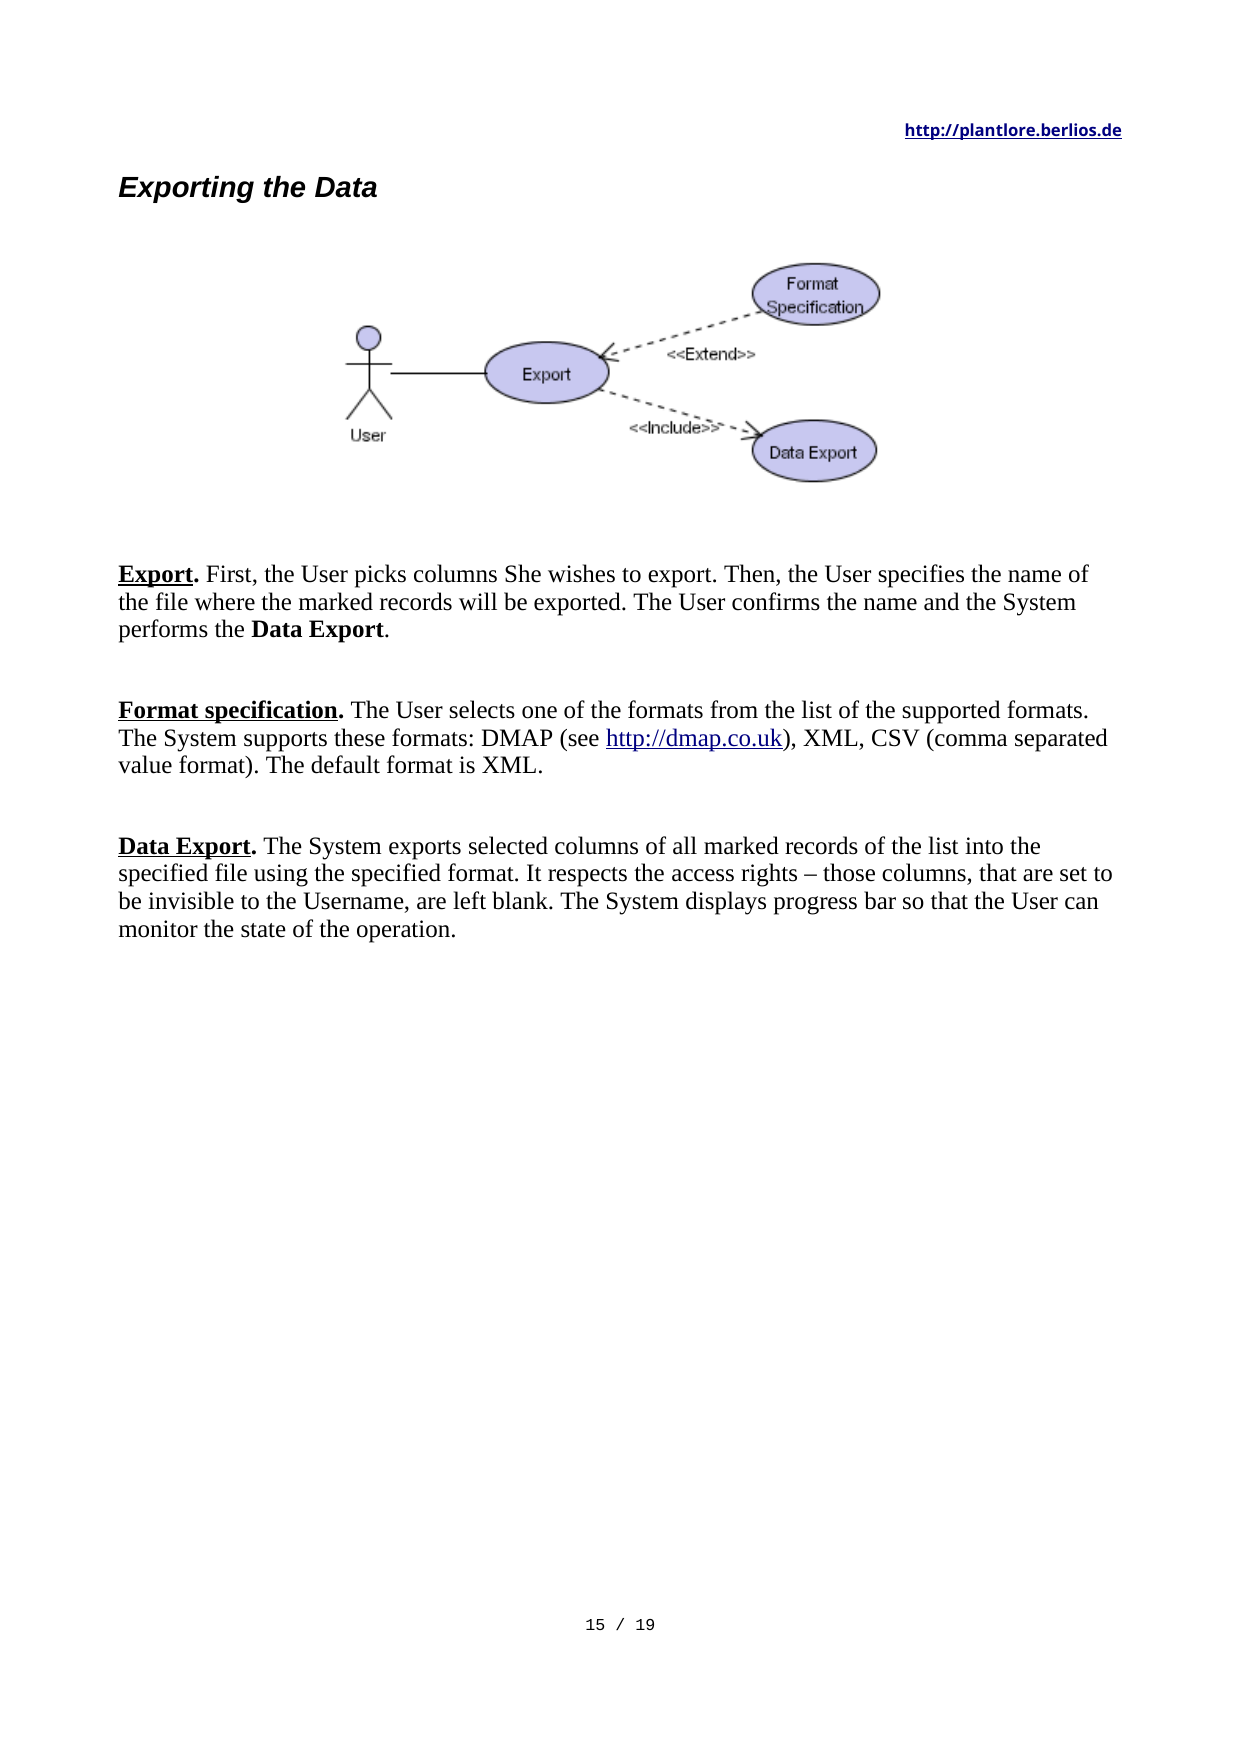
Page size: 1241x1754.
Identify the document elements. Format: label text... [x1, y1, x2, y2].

picture [322, 243, 918, 520]
text Format specification. The User selects one of the formats from the list of the supported formats. The System supports these formats: DMAP (see http://dmap.co.uk), XML, CSV (comma separated value format). The default format is XML. [118, 696, 1122, 779]
text Data Export. The System exports selected columns of all marked records of the list into the specified file using the specified format. It respects the access rights – those columns, that are set to be invisible to the Username, are left blank. The System displays progress bar so that the User can monitor the state of the operation. [118, 832, 1122, 943]
text Export. First, the User picks columns She wishes to export. Then, the User specifies the name of the file where the marked records will be exported. The User confirms the name and the System performs the Data Export. [118, 560, 1122, 643]
subtitle Exporting the Data [118, 171, 1122, 203]
